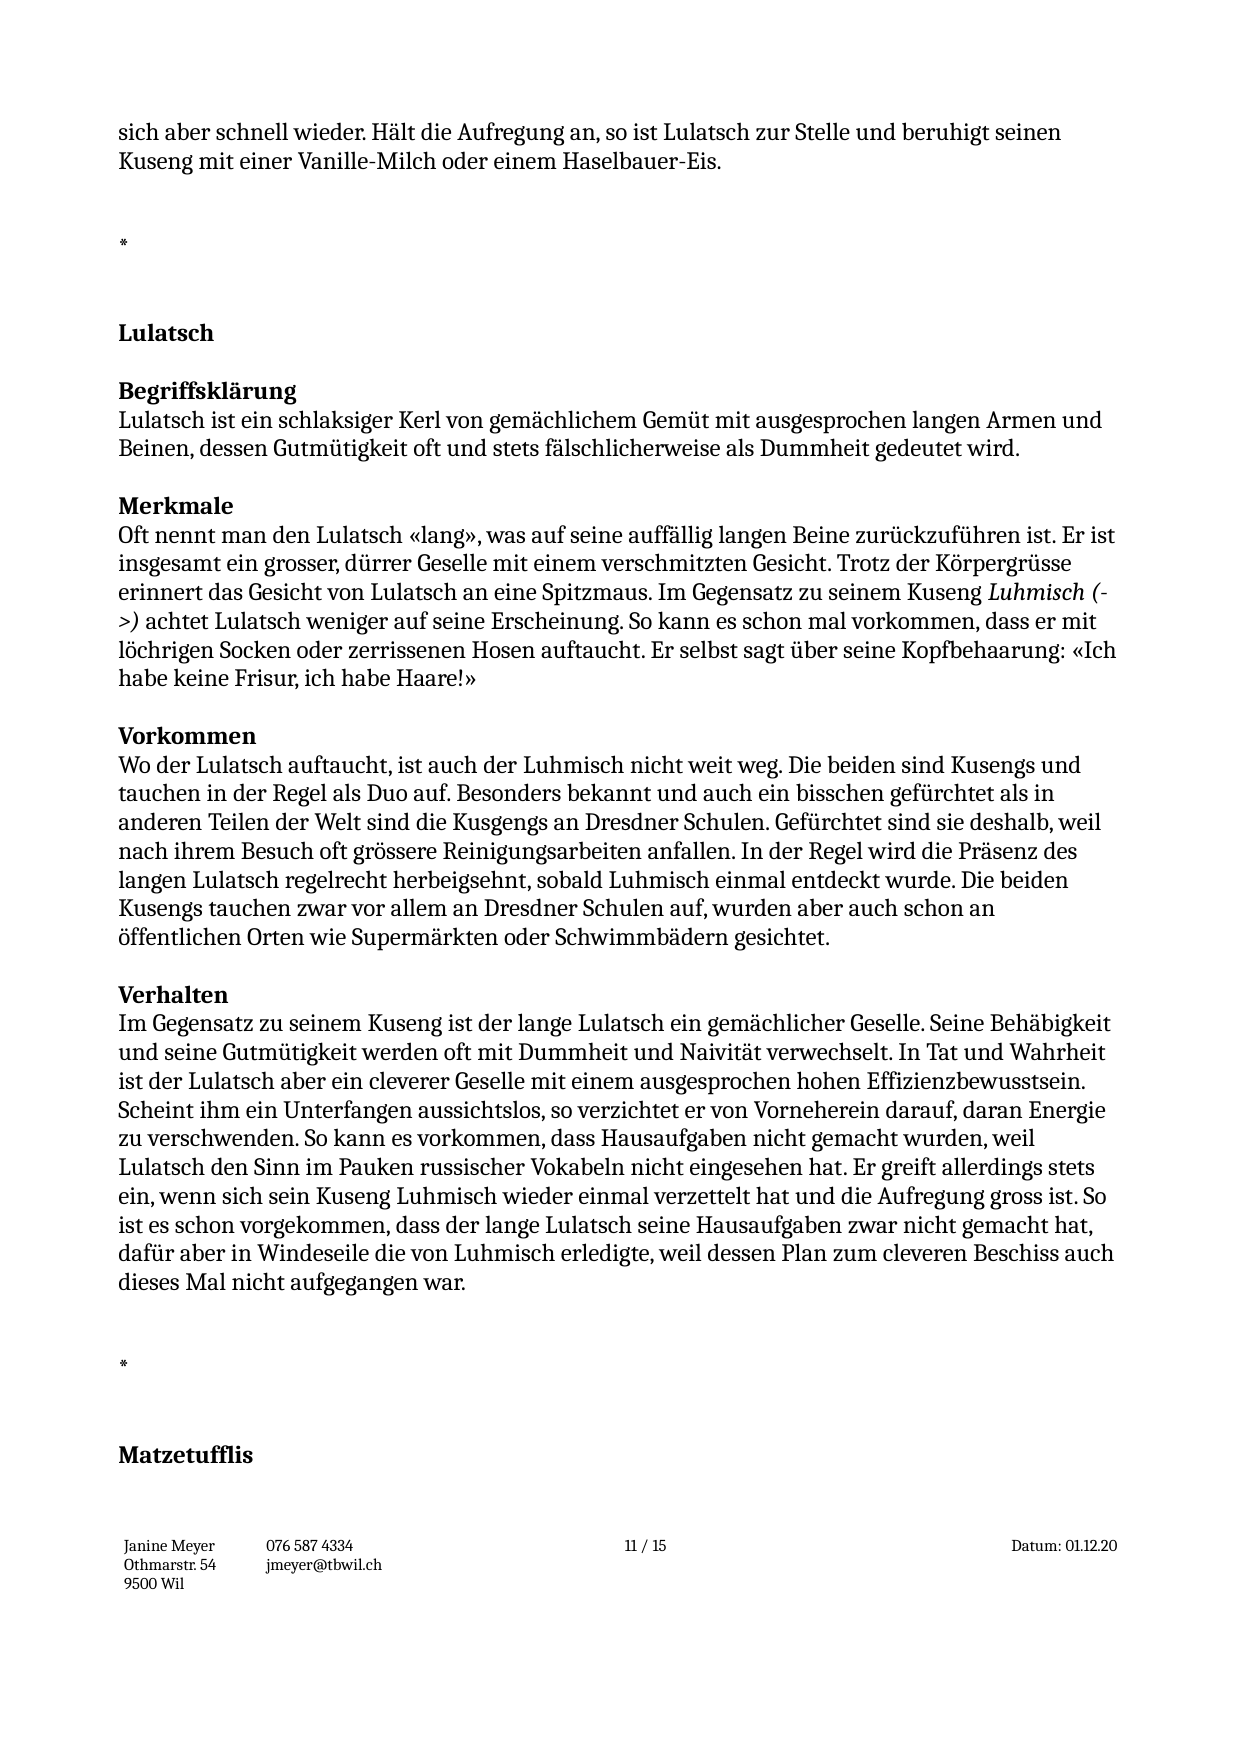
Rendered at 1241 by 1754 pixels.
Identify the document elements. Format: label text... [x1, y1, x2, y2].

text * [118, 1354, 1122, 1383]
text Lulatsch ist ein schlaksiger Kerl von gemächlichem Gemüt mit ausgesprochen langen Armen und Beinen, dessen Gutmütigkeit oft und stets fälschlicherweise als Dummheit gedeutet wird. [118, 406, 1122, 463]
text Oft nennt man den Lulatsch «lang», was auf seine auffällig langen Beine zurückzuführen ist. Er ist insgesamt ein grosser, dürrer Geselle mit einem verschmitzten Gesicht. Trotz der Körpergrüsse erinnert das Gesicht von Lulatsch an eine Spitzmaus. Im Gegensatz zu seinem Kuseng Luhmisch (->) achtet Lulatsch weniger auf seine Erscheinung. So kann es schon mal vorkommen, dass er mit löchrigen Socken oder zerrissenen Hosen auftaucht. Er selbst sagt über seine Kopfbehaarung: «Ich habe keine Frisur, ich habe Haare!» [118, 521, 1122, 693]
text sich aber schnell wieder. Hält die Aufregung an, so ist Lulatsch zur Stelle und beruhigt seinen Kuseng mit einer Vanille-Milch oder einem Haselbauer-Eis. [118, 118, 1122, 176]
text Verhalten [118, 981, 1122, 1009]
text Begriffsklärung [118, 377, 1122, 406]
text Wo der Lulatsch auftaucht, ist auch der Luhmisch nicht weit weg. Die beiden sind Kusengs und tauchen in der Regel als Duo auf. Besonders bekannt und auch ein bisschen gefürchtet als in anderen Teilen der Welt sind die Kusgengs an Dresdner Schulen. Gefürchtet sind sie deshalb, weil nach ihrem Besuch oft grössere Reinigungsarbeiten anfallen. In der Regel wird die Präsenz des langen Lulatsch regelrecht herbeigsehnt, sobald Luhmisch einmal entdeckt wurde. Die beiden Kusengs tauchen zwar vor allem an Dresdner Schulen auf, wurden aber auch schon an öffentlichen Orten wie Supermärkten oder Schwimmbädern gesichtet. [118, 751, 1122, 952]
text Im Gegensatz zu seinem Kuseng ist der lange Lulatsch ein gemächlicher Geselle. Seine Behäbigkeit und seine Gutmütigkeit werden oft mit Dummheit und Naivität verwechselt. In Tat und Wahrheit ist der Lulatsch aber ein cleverer Geselle mit einem ausgesprochen hohen Effizienzbewusstsein. Scheint ihm ein Unterfangen aussichtslos, so verzichtet er von Vorneherein darauf, daran Energie zu verschwenden. So kann es vorkommen, dass Hausaufgaben nicht gemacht wurden, weil Lulatsch den Sinn im Pauken russischer Vokabeln nicht eingesehen hat. Er greift allerdings stets ein, wenn sich sein Kuseng Luhmisch wieder einmal verzettelt hat und die Aufregung gross ist. So ist es schon vorgekommen, dass der lange Lulatsch seine Hausaufgaben zwar nicht gemacht hat, dafür aber in Windeseile die von Luhmisch erledigte, weil dessen Plan zum cleveren Beschiss auch dieses Mal nicht aufgegangen war. [118, 1009, 1122, 1297]
text Vorkommen [118, 722, 1122, 751]
text * [118, 233, 1122, 262]
text Merkmale [118, 492, 1122, 521]
text Lulatsch [118, 319, 1122, 348]
text Matzetufflis [118, 1441, 1122, 1469]
